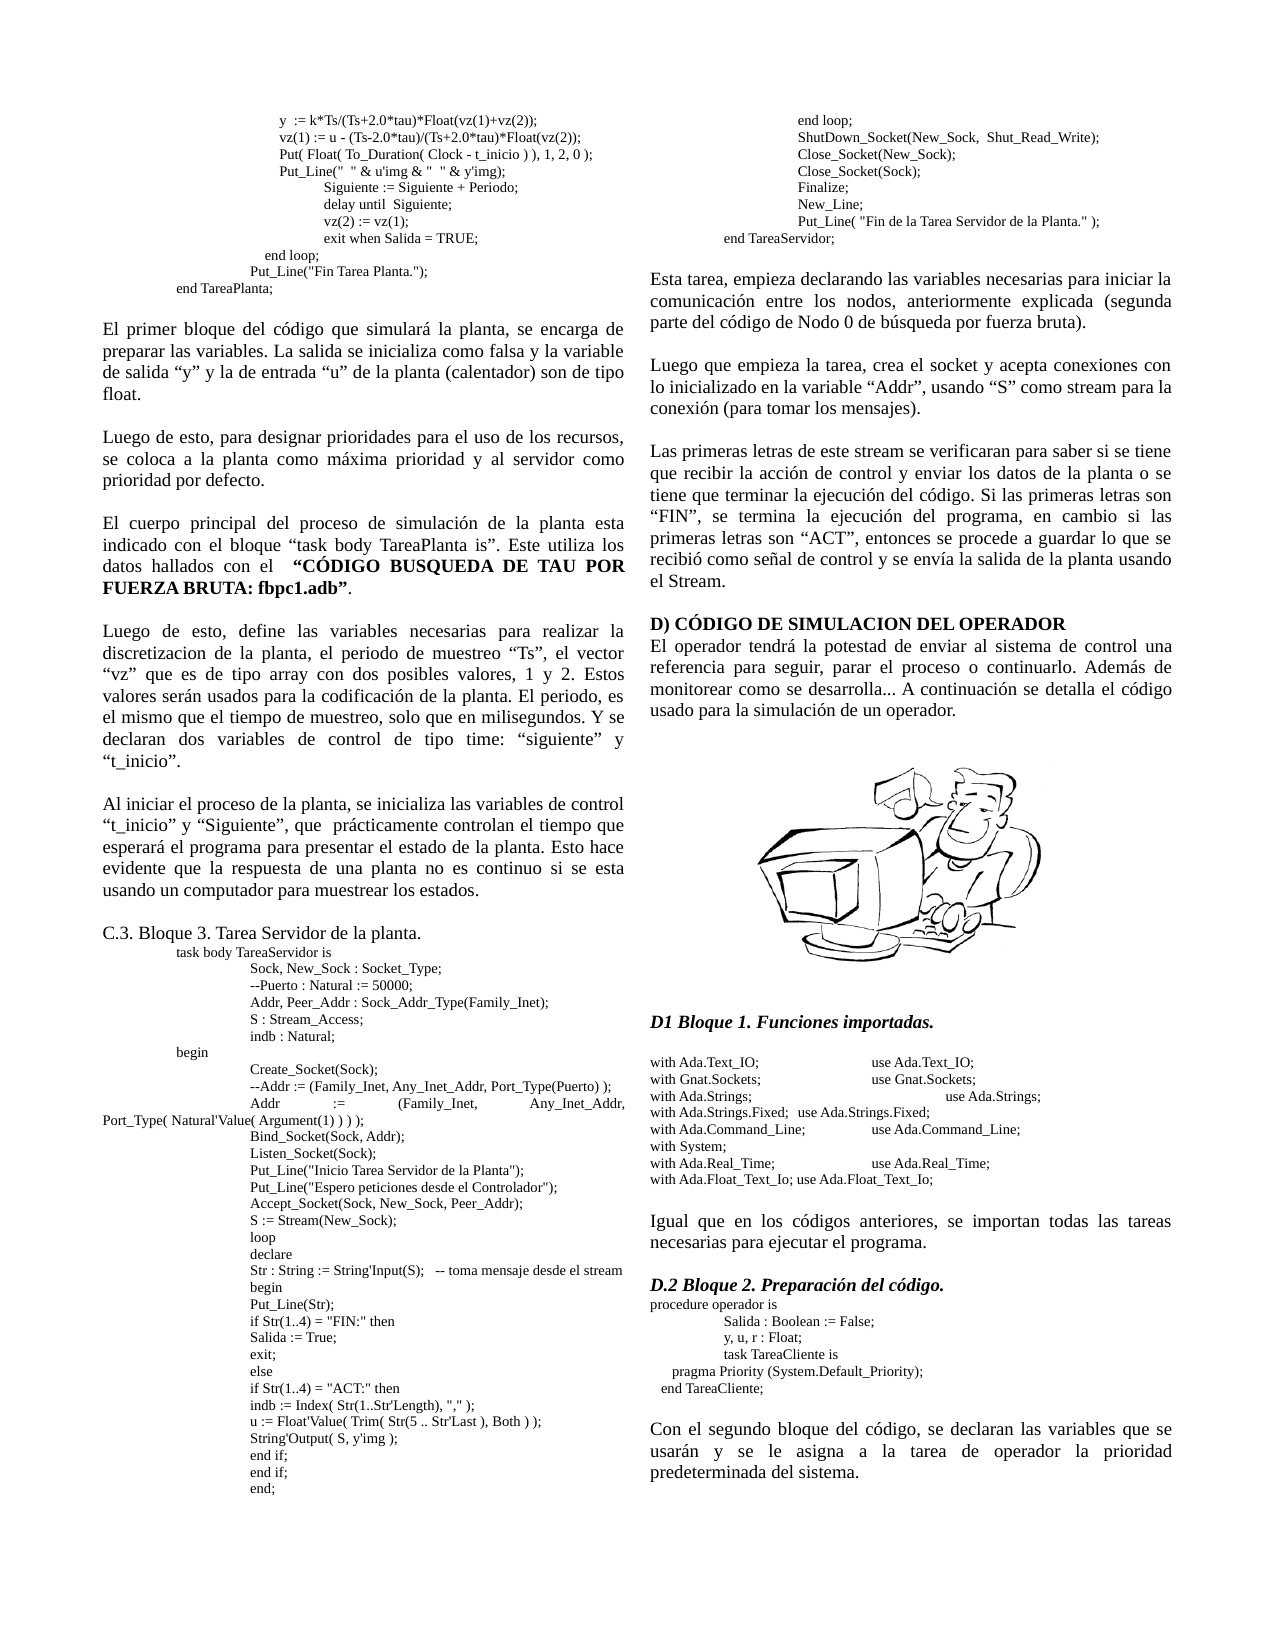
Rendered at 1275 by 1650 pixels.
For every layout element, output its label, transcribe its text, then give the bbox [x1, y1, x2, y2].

text --Addr := (Family_Inet, Any_Inet_Addr, Port_Type(Puerto) ); [102, 1078, 625, 1094]
text else [102, 1363, 625, 1379]
text with Ada.Strings; use Ada.Strings; [650, 1087, 1173, 1104]
text Salida : Boolean := False; [650, 1312, 1173, 1329]
text with Ada.Float_Text_Io; use Ada.Float_Text_Io; [650, 1171, 1173, 1188]
text ShutDown_Socket(New_Sock, Shut_Read_Write); [650, 129, 1173, 146]
text Str : String := String'Input(S); -- toma mensaje desde el stream [102, 1262, 625, 1279]
text begin [102, 1044, 625, 1061]
text Al iniciar el proceso de la planta, se inicializa las variables de control “t_inicio” y “Siguiente”, que prácticamente controlan el tiempo que esperará el programa para presentar el estado de la planta. Esto hace evidente que la respuesta de una planta no es continuo si se esta usando un computador para muestrear los estados. [102, 793, 625, 900]
text Las primeras letras de este stream se verificaran para saber si se tiene que recibir la acción de control y enviar los datos de la planta o se tiene que terminar la ejecución del código. Si las primeras letras son “FIN”, se termina la ejecución del programa, en cambio si las primeras letras son “ACT”, entonces se procede a guardar lo que se recibió como señal de control y se envía la salida de la planta usando el Stream. [650, 440, 1173, 591]
text exit when Salida = TRUE; [102, 229, 625, 246]
text Addr := (Family_Inet, Any_Inet_Addr, Port_Type( Natural'Value( Argument(1) ) ) ); [102, 1094, 625, 1128]
text end TareaCliente; [650, 1379, 1173, 1396]
text Accept_Socket(Sock, New_Sock, Peer_Addr); [102, 1195, 625, 1212]
text Listen_Socket(Sock); [102, 1145, 625, 1162]
text with Gnat.Sockets; use Gnat.Sockets; [650, 1071, 1173, 1087]
text El cuerpo principal del proceso de simulación de la planta esta indicado con el bloque “task body TareaPlanta is”. Este utiliza los datos hallados con el “CÓDIGO BUSQUEDA DE TAU POR FUERZA BRUTA: fbpc1.adb”. [102, 512, 625, 598]
text Sock, New_Sock : Socket_Type; [102, 960, 625, 977]
picture [744, 761, 1065, 968]
text Put( Float( To_Duration( Clock - t_inicio ) ), 1, 2, 0 ); [102, 146, 625, 162]
text procedure operador is [650, 1296, 1173, 1312]
text with Ada.Strings.Fixed; use Ada.Strings.Fixed; [650, 1104, 1173, 1121]
text Put_Line("Espero peticiones desde el Controlador"); [102, 1178, 625, 1195]
text Con el segundo bloque del código, se declaran las variables que se usarán y se le asigna a la tarea de operador la prioridad predeterminada del sistema. [650, 1418, 1173, 1483]
text vz(2) := vz(1); [102, 213, 625, 229]
text S := Stream(New_Sock); [102, 1212, 625, 1229]
text Esta tarea, empieza declarando las variables necesarias para iniciar la comunicación entre los nodos, anteriormente explicada (segunda parte del código de Nodo 0 de búsqueda por fuerza bruta). [650, 268, 1173, 333]
text with Ada.Command_Line; use Ada.Command_Line; [650, 1121, 1173, 1138]
text u := Float'Value( Trim( Str(5 .. Str'Last ), Both ) ); [102, 1413, 625, 1430]
text end TareaServidor; [650, 229, 1173, 246]
text task body TareaServidor is [102, 943, 625, 960]
text declare [102, 1245, 625, 1262]
text C.3. Bloque 3. Tarea Servidor de la planta. [102, 922, 625, 943]
text pragma Priority (System.Default_Priority); [650, 1363, 1173, 1379]
text Put_Line( "Fin de la Tarea Servidor de la Planta." ); [650, 213, 1173, 229]
text indb : Natural; [102, 1027, 625, 1044]
text indb := Index( Str(1..Str'Length), "," ); [102, 1396, 625, 1413]
text Luego de esto, define las variables necesarias para realizar la discretizacion de la planta, el periodo de muestreo “Ts”, el vector “vz” que es de tipo array con dos posibles valores, 1 y 2. Estos valores serán usados para la codificación de la planta. El periodo, es el mismo que el tiempo de muestreo, solo que en milisegundos. Y se declaran dos variables de control de tipo time: “siguiente” y “t_inicio”. [102, 620, 625, 771]
text begin [102, 1279, 625, 1296]
text D.2 Bloque 2. Preparación del código. [650, 1274, 1173, 1296]
text end loop; [102, 246, 625, 263]
text delay until Siguiente; [102, 196, 625, 213]
text New_Line; [650, 196, 1173, 213]
text S : Stream_Access; [102, 1011, 625, 1027]
text Create_Socket(Sock); [102, 1061, 625, 1078]
text Put_Line(Str); [102, 1296, 625, 1312]
text Luego que empieza la tarea, crea el socket y acepta conexiones con lo inicializado en la variable “Addr”, usando “S” como stream para la conexión (para tomar los mensajes). [650, 354, 1173, 419]
text with Ada.Real_Time; use Ada.Real_Time; [650, 1154, 1173, 1171]
text Luego de esto, para designar prioridades para el uso de los recursos, se coloca a la planta como máxima prioridad y al servidor como prioridad por defecto. [102, 426, 625, 491]
text if Str(1..4) = "FIN:" then [102, 1312, 625, 1329]
text end if; [102, 1447, 625, 1463]
text --Puerto : Natural := 50000; [102, 977, 625, 994]
text El primer bloque del código que simulará la planta, se encarga de preparar las variables. La salida se inicializa como falsa y la variable de salida “y” y la de entrada “u” de la planta (calentador) son de tipo float. [102, 318, 625, 404]
text with System; [650, 1138, 1173, 1154]
text String'Output( S, y'img ); [102, 1430, 625, 1447]
text loop [102, 1229, 625, 1245]
text Salida := True; [102, 1329, 625, 1346]
text end; [102, 1480, 625, 1497]
text Close_Socket(Sock); [650, 162, 1173, 179]
text Igual que en los códigos anteriores, se importan todas las tareas necesarias para ejecutar el programa. [650, 1209, 1173, 1253]
text D1 Bloque 1. Funciones importadas. [650, 1011, 1173, 1032]
text Close_Socket(New_Sock); [650, 146, 1173, 162]
text if Str(1..4) = "ACT:" then [102, 1379, 625, 1396]
text exit; [102, 1346, 625, 1363]
text Put_Line(" " & u'img & " " & y'img); [102, 162, 625, 179]
text with Ada.Text_IO; use Ada.Text_IO; [650, 1054, 1173, 1071]
text end if; [102, 1463, 625, 1480]
text Addr, Peer_Addr : Sock_Addr_Type(Family_Inet); [102, 994, 625, 1011]
text El operador tendrá la potestad de enviar al sistema de control una referencia para seguir, parar el proceso o continuarlo. Además de monitorear como se desarrolla... A continuación se detalla el código usado para la simulación de un operador. [650, 634, 1173, 721]
text Bind_Socket(Sock, Addr); [102, 1128, 625, 1145]
text y := k*Ts/(Ts+2.0*tau)*Float(vz(1)+vz(2)); [102, 112, 625, 129]
text Siguiente := Siguiente + Periodo; [102, 179, 625, 196]
text end TareaPlanta; [102, 280, 625, 297]
text Put_Line("Fin Tarea Planta."); [102, 263, 625, 280]
text end loop; [650, 112, 1173, 129]
text task TareaCliente is [650, 1346, 1173, 1363]
text D) CÓDIGO DE SIMULACION DEL OPERADOR [650, 613, 1173, 634]
text Put_Line("Inicio Tarea Servidor de la Planta"); [102, 1162, 625, 1178]
text Finalize; [650, 179, 1173, 196]
text vz(1) := u - (Ts-2.0*tau)/(Ts+2.0*tau)*Float(vz(2)); [102, 129, 625, 146]
text y, u, r : Float; [650, 1329, 1173, 1346]
